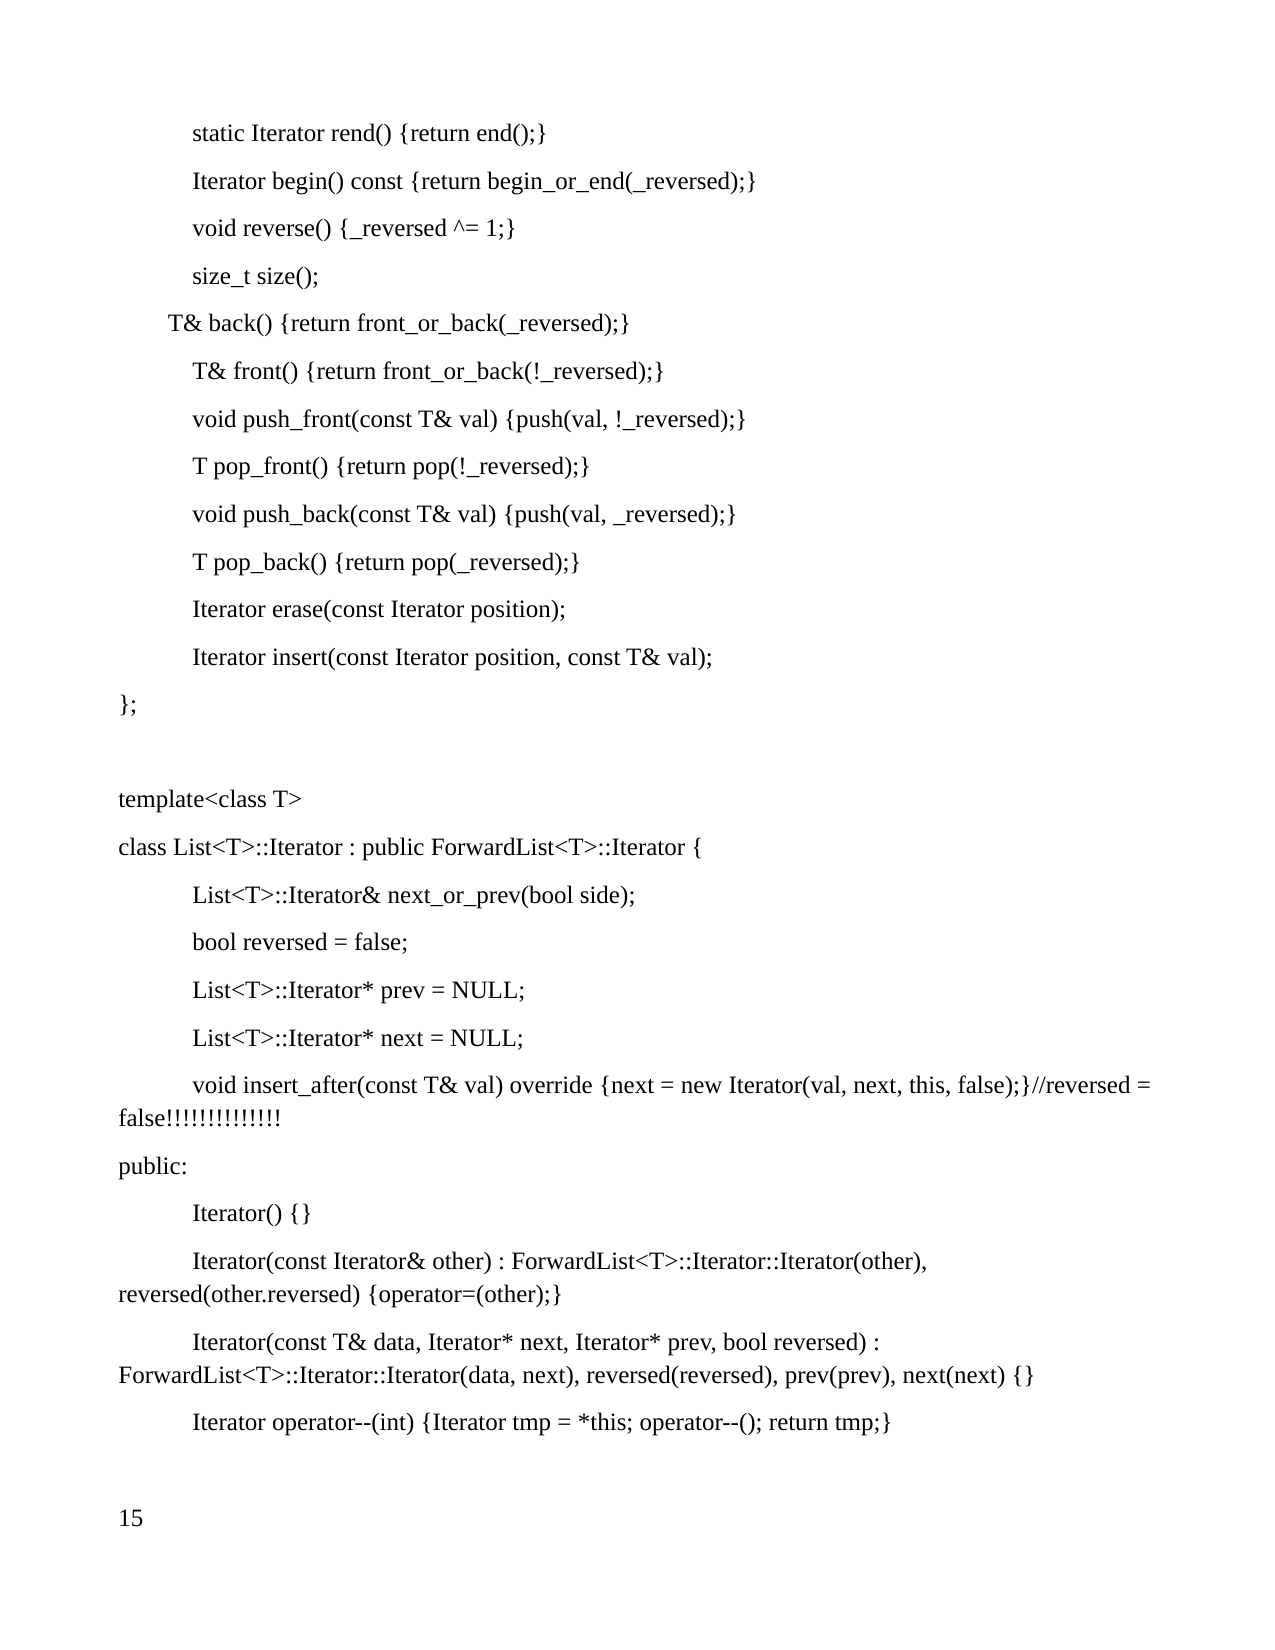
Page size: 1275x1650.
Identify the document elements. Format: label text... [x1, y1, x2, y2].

text T& back() {return front_or_back(_reversed);} [118, 308, 1157, 337]
text void insert_after(const T& val) override {next = new Iterator(val, next, this, false);}//reversed = false!!!!!!!!!!!!!! [118, 1070, 1157, 1132]
text size_t size(); [118, 261, 1157, 290]
text Iterator() {} [118, 1198, 1157, 1227]
text void reverse() {_reversed ^= 1;} [118, 213, 1157, 242]
text List<T>::Iterator* prev = NULL; [118, 975, 1157, 1004]
text Iterator erase(const Iterator position); [118, 594, 1157, 623]
text class List<T>::Iterator : public ForwardList<T>::Iterator { [118, 832, 1157, 861]
text bool reversed = false; [118, 927, 1157, 956]
text Iterator operator--(int) {Iterator tmp = *this; operator--(); return tmp;} [118, 1407, 1157, 1436]
text List<T>::Iterator* next = NULL; [118, 1023, 1157, 1051]
text Iterator insert(const Iterator position, const T& val); [118, 642, 1157, 671]
text template<class T> [118, 784, 1157, 813]
text Iterator(const T& data, Iterator* next, Iterator* prev, bool reversed) : ForwardList<T>::Iterator::Iterator(data, next), reversed(reversed), prev(prev), next(next) {} [118, 1327, 1157, 1388]
text static Iterator rend() {return end();} [118, 118, 1157, 147]
text T pop_front() {return pop(!_reversed);} [118, 451, 1157, 480]
text void push_back(const T& val) {push(val, _reversed);} [118, 499, 1157, 528]
text Iterator begin() const {return begin_or_end(_reversed);} [118, 166, 1157, 194]
text T& front() {return front_or_back(!_reversed);} [118, 356, 1157, 385]
text }; [118, 689, 1157, 718]
text T pop_back() {return pop(_reversed);} [118, 547, 1157, 575]
text public: [118, 1151, 1157, 1179]
text List<T>::Iterator& next_or_prev(bool side); [118, 880, 1157, 908]
text Iterator(const Iterator& other) : ForwardList<T>::Iterator::Iterator(other), reversed(other.reversed) {operator=(other);} [118, 1246, 1157, 1308]
text void push_front(const T& val) {push(val, !_reversed);} [118, 404, 1157, 432]
